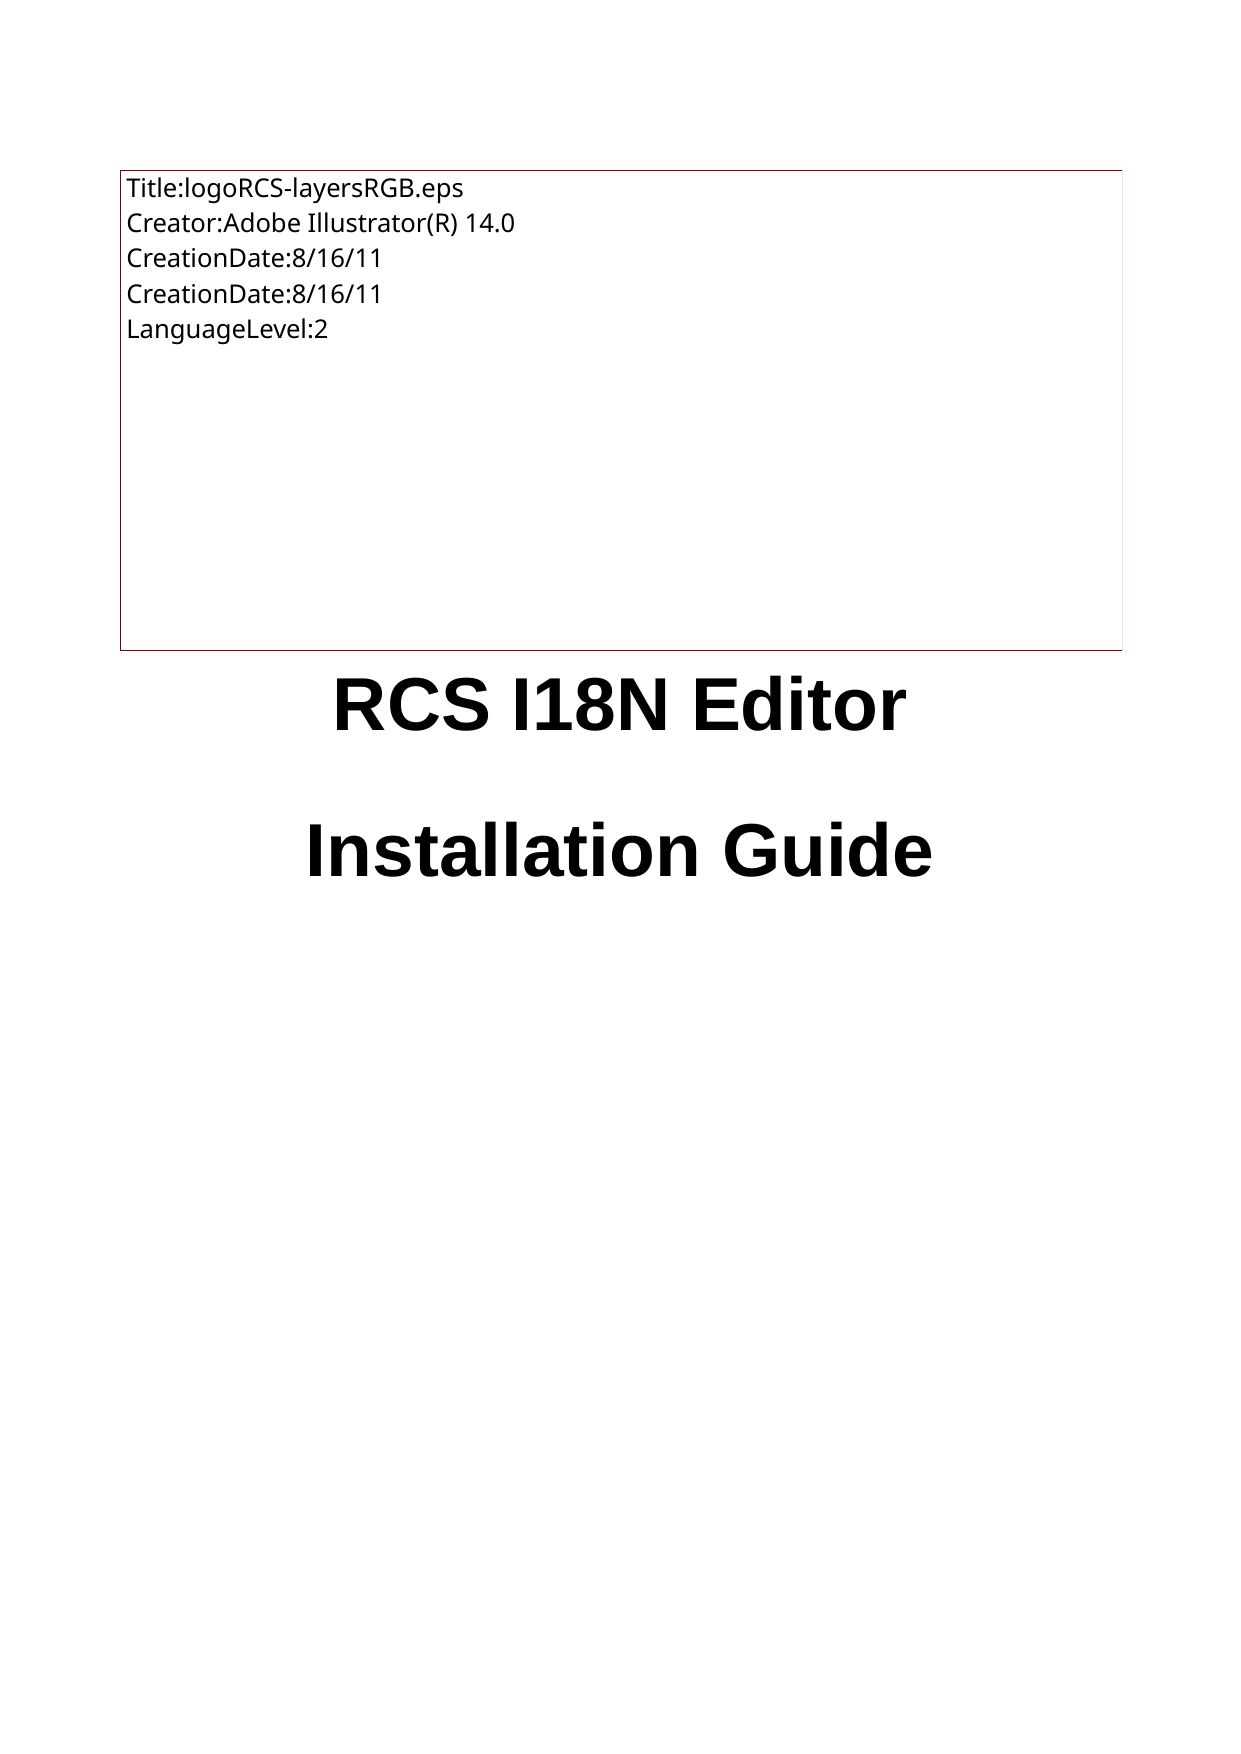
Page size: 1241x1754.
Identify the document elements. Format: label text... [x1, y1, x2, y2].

subtitle Installation Guide [118, 809, 1122, 893]
subtitle RCS I18N Editor [118, 168, 1122, 746]
